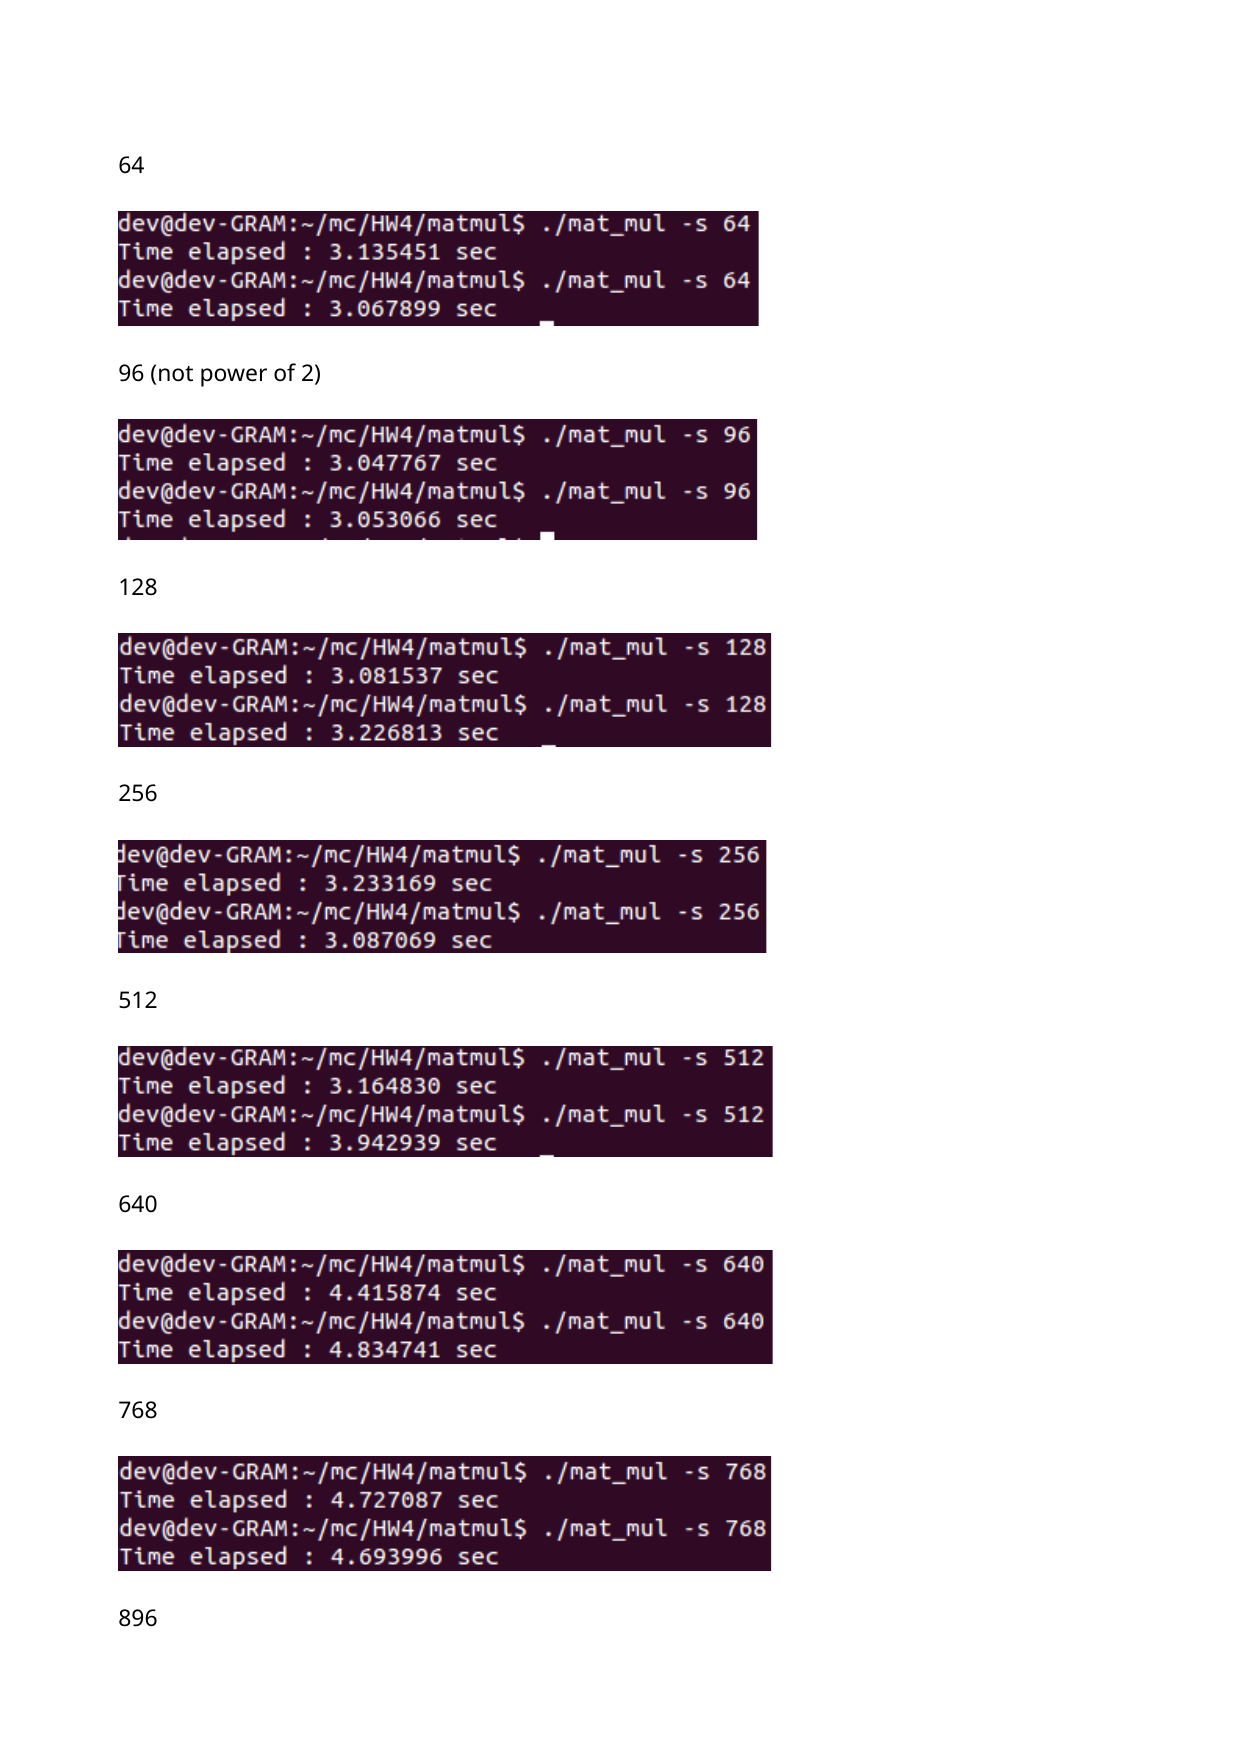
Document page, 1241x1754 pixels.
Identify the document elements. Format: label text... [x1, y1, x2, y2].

text 896 [118, 1602, 1122, 1633]
picture [118, 1456, 772, 1571]
text 128 [118, 571, 1122, 602]
text 96 (not power of 2) [118, 357, 1122, 388]
text 512 [118, 983, 1122, 1015]
text 640 [118, 1188, 1122, 1219]
text 768 [118, 1394, 1122, 1426]
picture [118, 1250, 773, 1364]
picture [118, 1046, 773, 1157]
picture [118, 211, 759, 326]
picture [118, 633, 772, 747]
text 256 [118, 777, 1122, 809]
picture [118, 840, 767, 953]
picture [118, 419, 758, 540]
text 64 [118, 149, 1122, 181]
